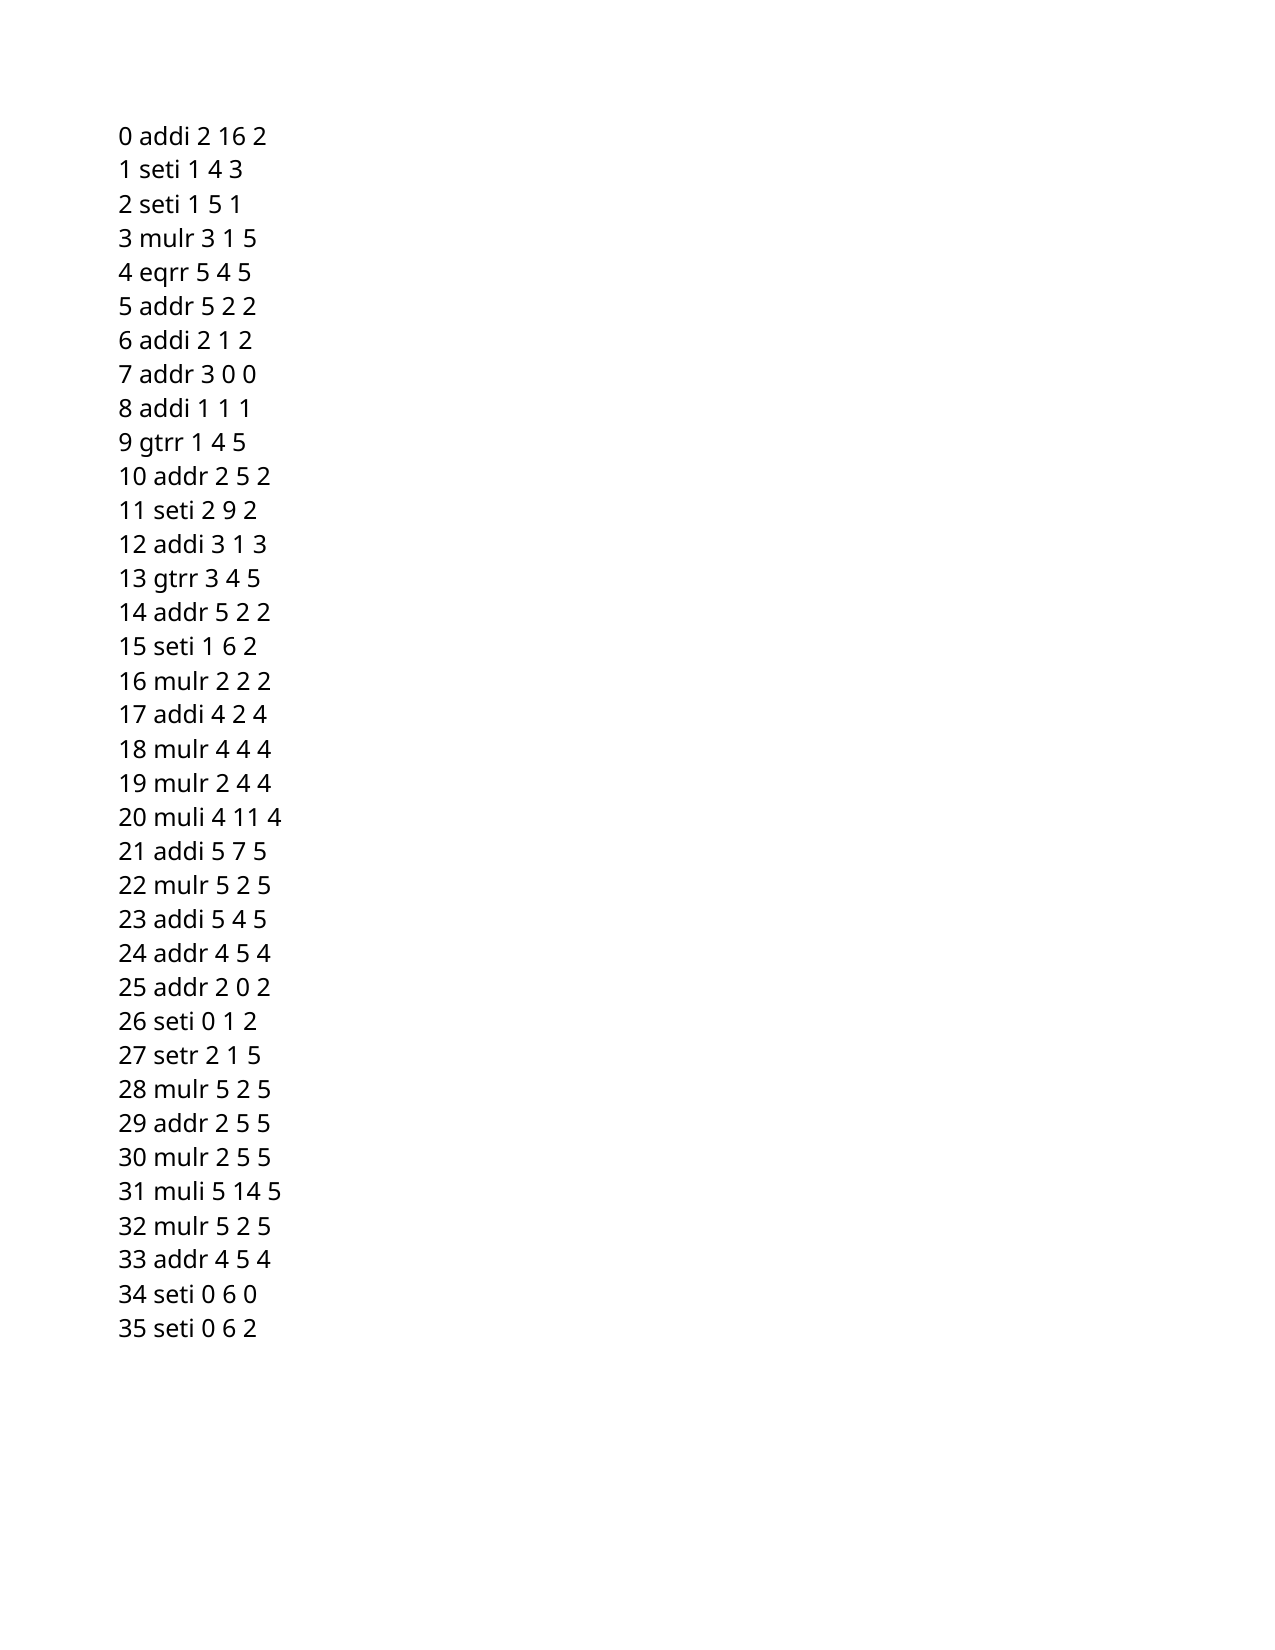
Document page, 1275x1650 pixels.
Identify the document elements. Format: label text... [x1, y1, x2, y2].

text 29 addr 2 5 5 [118, 1106, 1157, 1140]
text 20 muli 4 11 4 [118, 799, 1157, 833]
text 8 addi 1 1 1 [118, 391, 1157, 425]
text 21 addi 5 7 5 [118, 833, 1157, 867]
text 12 addi 3 1 3 [118, 527, 1157, 561]
text 9 gtrr 1 4 5 [118, 425, 1157, 459]
text 32 mulr 5 2 5 [118, 1208, 1157, 1242]
text 1 seti 1 4 3 [118, 152, 1157, 186]
text 18 mulr 4 4 4 [118, 731, 1157, 765]
text 24 addr 4 5 4 [118, 936, 1157, 970]
text 13 gtrr 3 4 5 [118, 561, 1157, 595]
text 22 mulr 5 2 5 [118, 867, 1157, 902]
text 25 addr 2 0 2 [118, 970, 1157, 1004]
text 19 mulr 2 4 4 [118, 765, 1157, 799]
text 27 setr 2 1 5 [118, 1038, 1157, 1072]
text 17 addi 4 2 4 [118, 697, 1157, 731]
text 10 addr 2 5 2 [118, 459, 1157, 493]
text 35 seti 0 6 2 [118, 1310, 1157, 1344]
text 33 addr 4 5 4 [118, 1242, 1157, 1276]
text 23 addi 5 4 5 [118, 902, 1157, 936]
text 5 addr 5 2 2 [118, 288, 1157, 322]
text 3 mulr 3 1 5 [118, 220, 1157, 254]
text 4 eqrr 5 4 5 [118, 254, 1157, 288]
text 31 muli 5 14 5 [118, 1174, 1157, 1208]
text 34 seti 0 6 0 [118, 1276, 1157, 1310]
text 28 mulr 5 2 5 [118, 1072, 1157, 1106]
text 16 mulr 2 2 2 [118, 663, 1157, 697]
text 0 addi 2 16 2 [118, 118, 1157, 152]
text 11 seti 2 9 2 [118, 493, 1157, 527]
text 7 addr 3 0 0 [118, 357, 1157, 391]
text 30 mulr 2 5 5 [118, 1140, 1157, 1174]
text 14 addr 5 2 2 [118, 595, 1157, 629]
text 26 seti 0 1 2 [118, 1004, 1157, 1038]
text 2 seti 1 5 1 [118, 186, 1157, 220]
text 15 seti 1 6 2 [118, 629, 1157, 663]
text 6 addi 2 1 2 [118, 322, 1157, 357]
